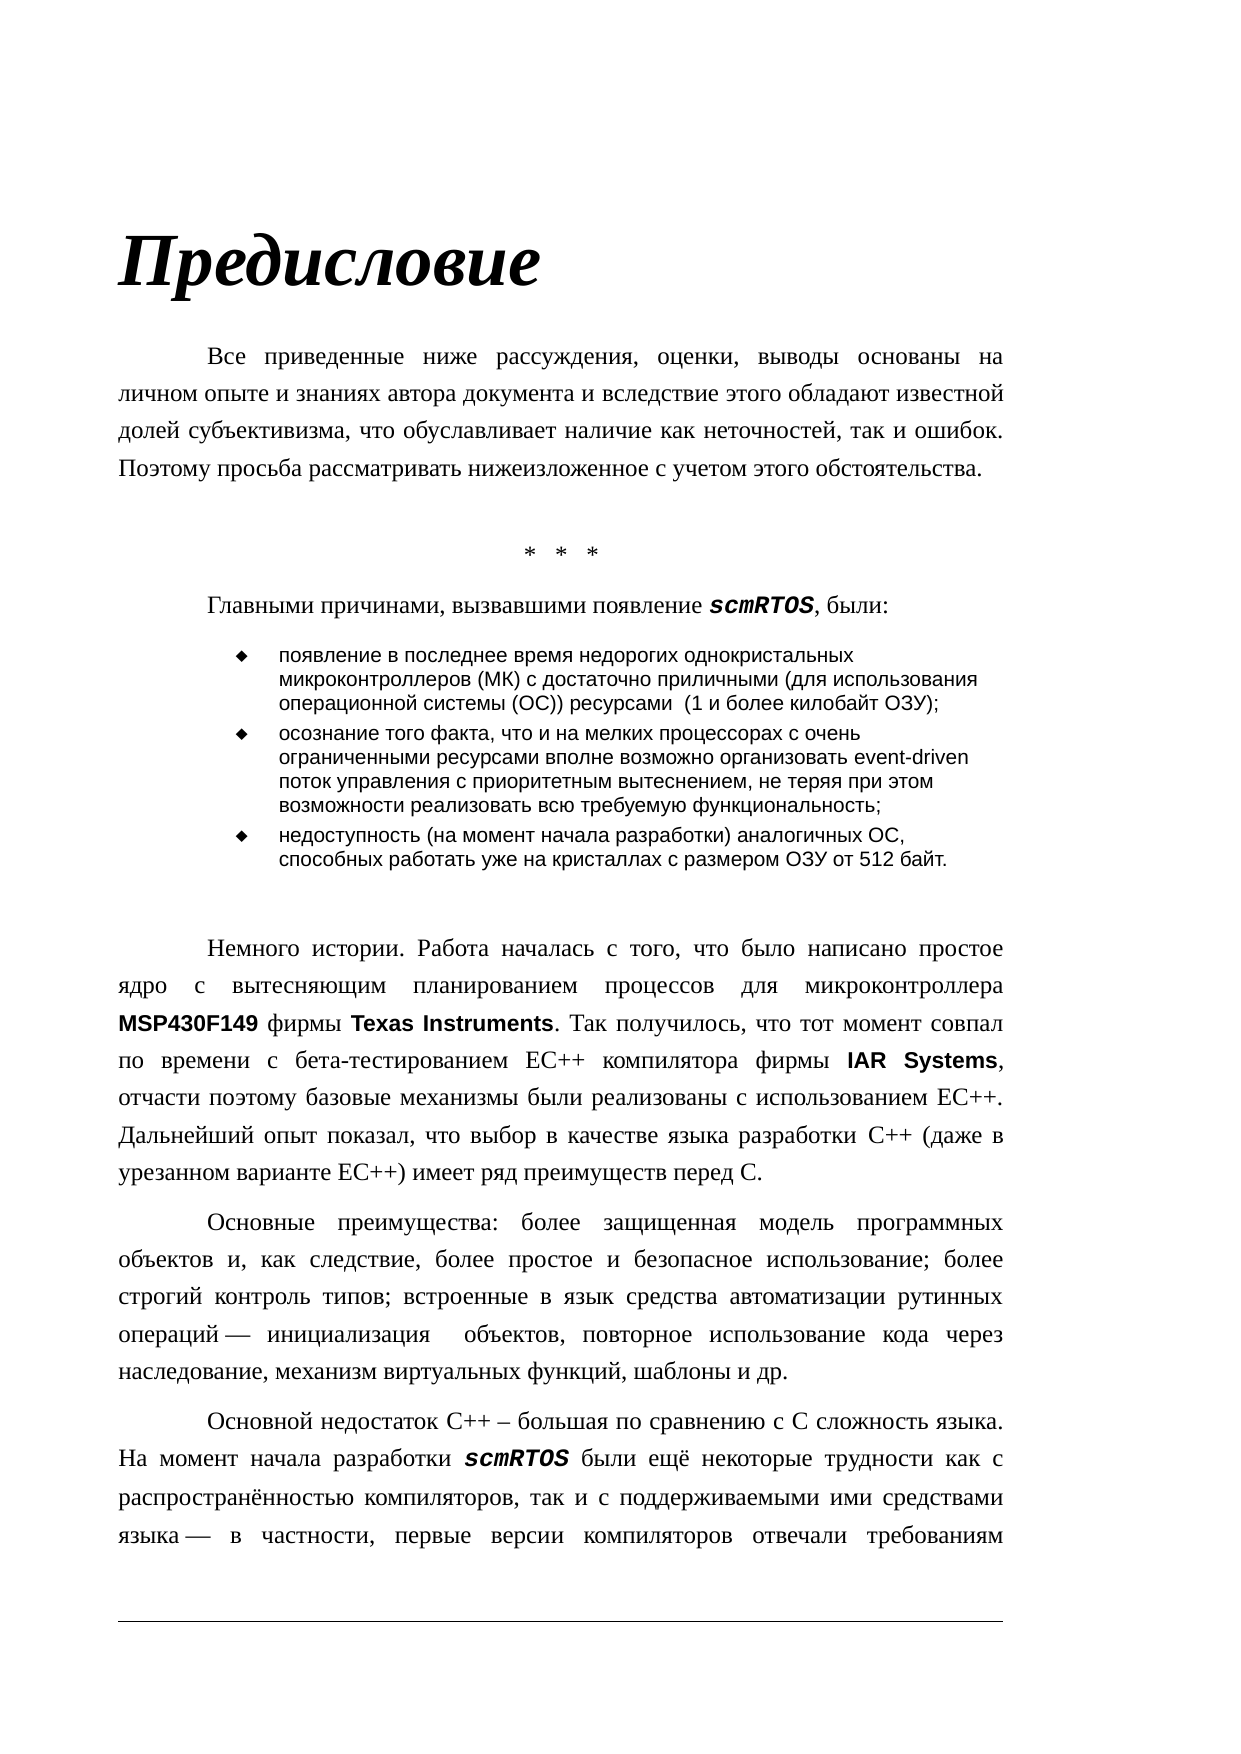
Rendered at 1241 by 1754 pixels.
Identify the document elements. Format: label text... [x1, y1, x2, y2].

text Все приведенные ниже рассуждения, оценки, выводы основаны на личном опыте и знаниях автора документа и вследствие этого обладают известной долей субъективизма, что обуславливает наличие как неточностей, так и ошибок. Поэтому просьба рассматривать нижеизложенное с учетом этого обстоятельства. [118, 341, 1004, 482]
text Основной недостаток С++ – большая по сравнению с С сложность языка. На момент начала разработки scmRTOS были ещё некоторые трудности как с распространённостью компиляторов, так и с поддерживаемыми ими средствами языка — в частности, первые версии компиляторов отвечали требованиям [118, 1406, 1004, 1548]
text Предисловие [118, 215, 1004, 303]
list появление в последнее время недорогих однокристальных микроконтроллеров (МК) с достаточно приличными (для использования операционной системы (ОС)) ресурсами (1 и более килобайт ОЗУ); [236, 642, 1004, 714]
list недоступность (на момент начала разработки) аналогичных ОС, способных работать уже на кристаллах с размером ОЗУ от 512 байт. [236, 823, 1004, 871]
text * * * [118, 540, 1004, 569]
text Главными причинами, вызвавшими появление scmRTOS, были: [118, 590, 1004, 621]
text Основные преимущества: более защищенная модель программных объектов и, как следствие, более простое и безопасное использование; более строгий контроль типов; встроенные в язык средства автоматизации рутинных операций — инициализация объектов, повторное использование кода через наследование, механизм виртуальных функций, шаблоны и др. [118, 1207, 1004, 1385]
list осознание того факта, что и на мелких процессорах с очень ограниченными ресурсами вполне возможно организовать event-driven поток управления с приоритетным вытеснением, не теряя при этом возможности реализовать всю требуемую функциональность; [236, 721, 1004, 817]
text Немного истории. Работа началась с того, что было написано простое ядро с вытесняющим планированием процессов для микроконтроллера MSP430F149 фирмы Texas Instruments. Так получилось, что тот момент совпал по времени с бета-тестированием ЕС++ компилятора фирмы IAR Systems, отчасти поэтому базовые механизмы были реализованы с использованием ЕС++. Дальнейший опыт показал, что выбор в качестве языка разработки С++ (даже в урезанном варианте ЕС++) имеет ряд преимуществ перед С. [118, 933, 1004, 1186]
